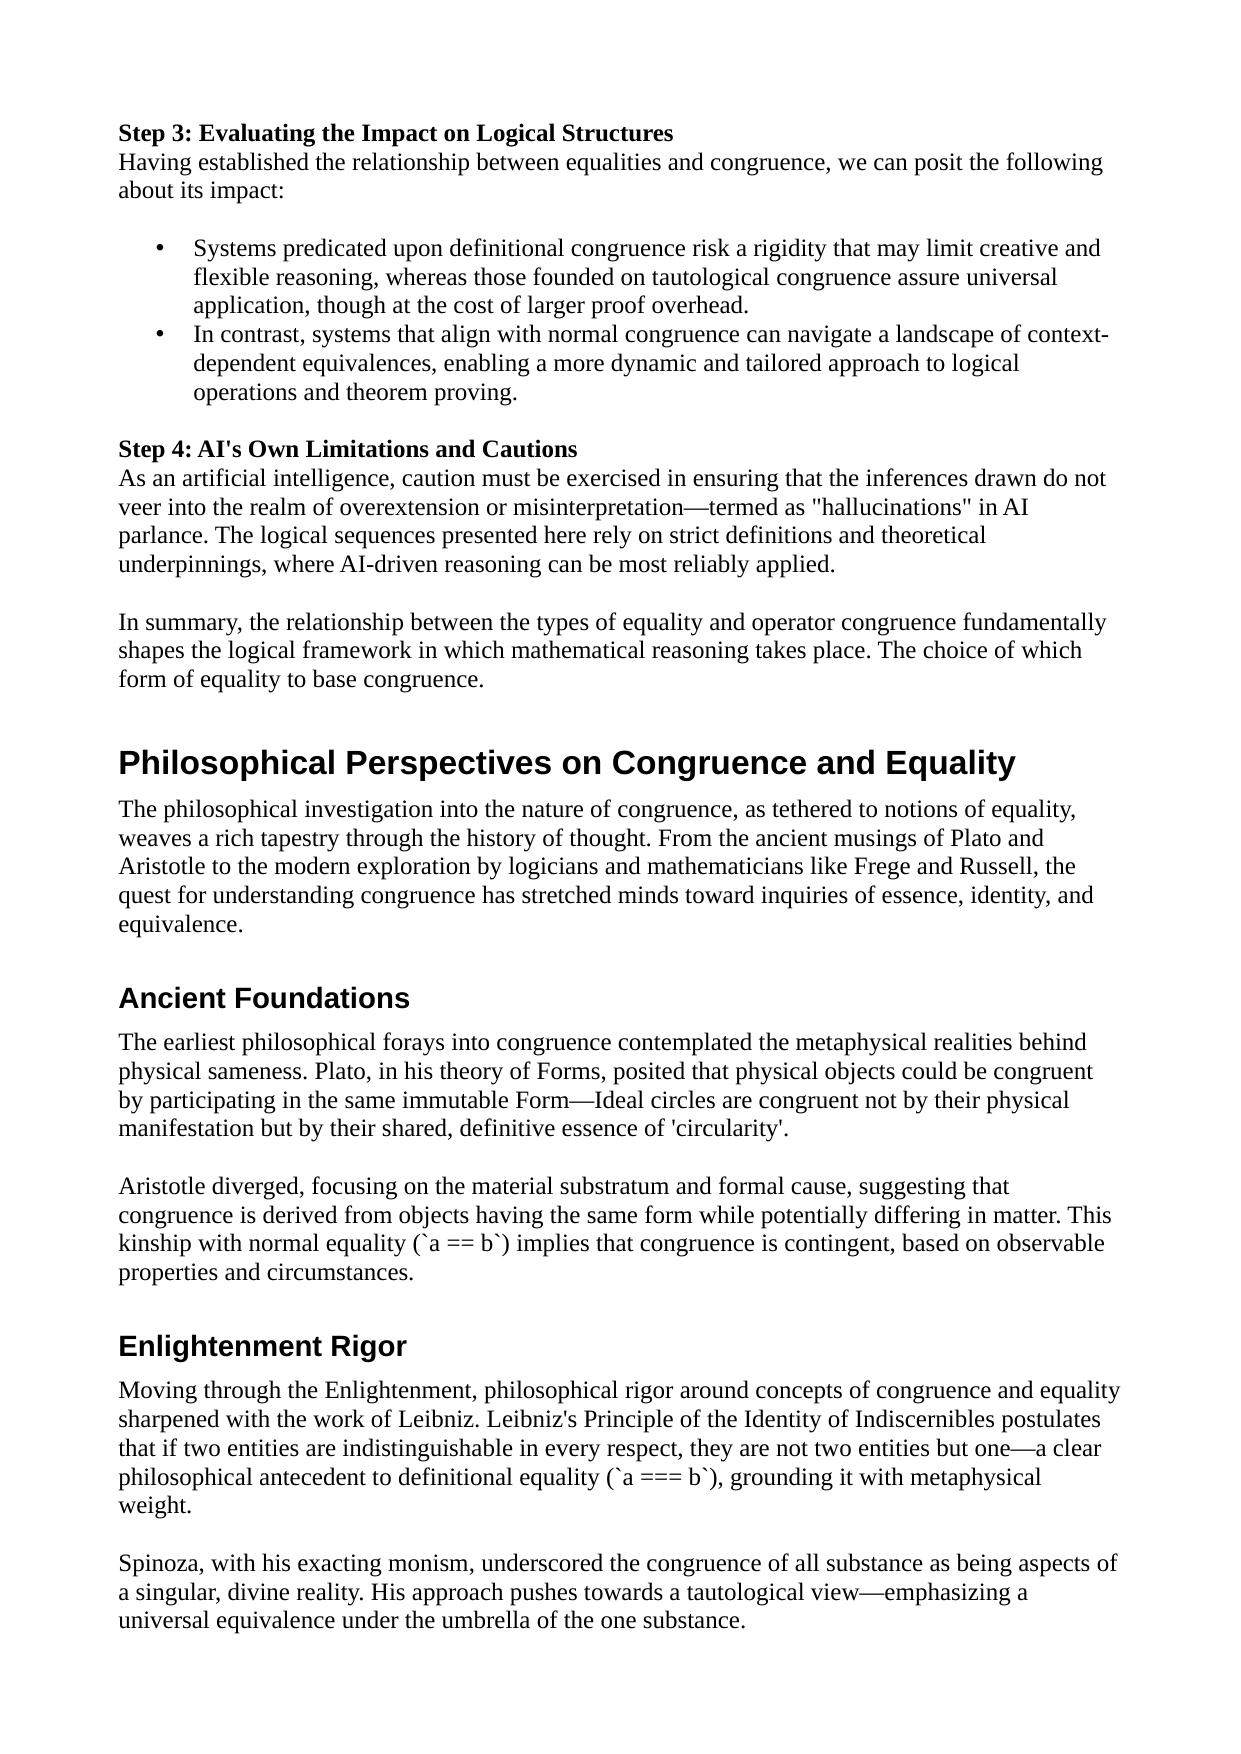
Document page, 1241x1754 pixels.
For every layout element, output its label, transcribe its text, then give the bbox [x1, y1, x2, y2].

text Step 4: AI's Own Limitations and Cautions [118, 434, 1122, 463]
text As an artificial intelligence, caution must be exercised in ensuring that the inferences drawn do not veer into the realm of overextension or misinterpretation—termed as "hallucinations" in AI parlance. The logical sequences presented here rely on strict definitions and theoretical underpinnings, where AI-driven reasoning can be most reliably applied. [118, 463, 1122, 578]
list In contrast, systems that align with normal congruence can navigate a landscape of context-dependent equivalences, enabling a more dynamic and tailored approach to logical operations and theorem proving. [156, 319, 1122, 406]
text Aristotle diverged, focusing on the material substratum and formal cause, suggesting that congruence is derived from objects having the same form while potentially differing in matter. This kinship with normal equality (`a == b`) implies that congruence is contingent, based on observable properties and circumstances. [118, 1171, 1122, 1286]
text Step 3: Evaluating the Impact on Logical Structures [118, 118, 1122, 147]
subtitle Ancient Foundations [118, 981, 1122, 1015]
text Spinoza, with his exacting monism, underscored the congruence of all substance as being aspects of a singular, divine reality. His approach pushes towards a tautological view—emphasizing a universal equivalence under the umbrella of the one substance. [118, 1548, 1122, 1634]
text The philosophical investigation into the nature of congruence, as tethered to notions of equality, weaves a rich tapestry through the history of thought. From the ancient musings of Plato and Aristotle to the modern exploration by logicians and mathematicians like Frege and Russell, the quest for understanding congruence has stretched minds toward inquiries of essence, identity, and equivalence. [118, 794, 1122, 938]
text In summary, the relationship between the types of equality and operator congruence fundamentally shapes the logical framework in which mathematical reasoning takes place. The choice of which form of equality to base congruence. [118, 607, 1122, 693]
subtitle Enlightenment Rigor [118, 1329, 1122, 1363]
list Systems predicated upon definitional congruence risk a rigidity that may limit creative and flexible reasoning, whereas those founded on tautological congruence assure universal application, though at the cost of larger proof overhead. [156, 233, 1122, 319]
text The earliest philosophical forays into congruence contemplated the metaphysical realities behind physical sameness. Plato, in his theory of Forms, posited that physical objects could be congruent by participating in the same immutable Form—Ideal circles are congruent not by their physical manifestation but by their shared, definitive essence of 'circularity'. [118, 1027, 1122, 1142]
text Having established the relationship between equalities and congruence, we can posit the following about its impact: [118, 147, 1122, 204]
subtitle Philosophical Perspectives on Congruence and Equality [118, 743, 1122, 781]
text Moving through the Enlightenment, philosophical rigor around concepts of congruence and equality sharpened with the work of Leibniz. Leibniz's Principle of the Identity of Indiscernibles postulates that if two entities are indistinguishable in every respect, they are not two entities but one—a clear philosophical antecedent to definitional equality (`a === b`), grounding it with metaphysical weight. [118, 1376, 1122, 1519]
